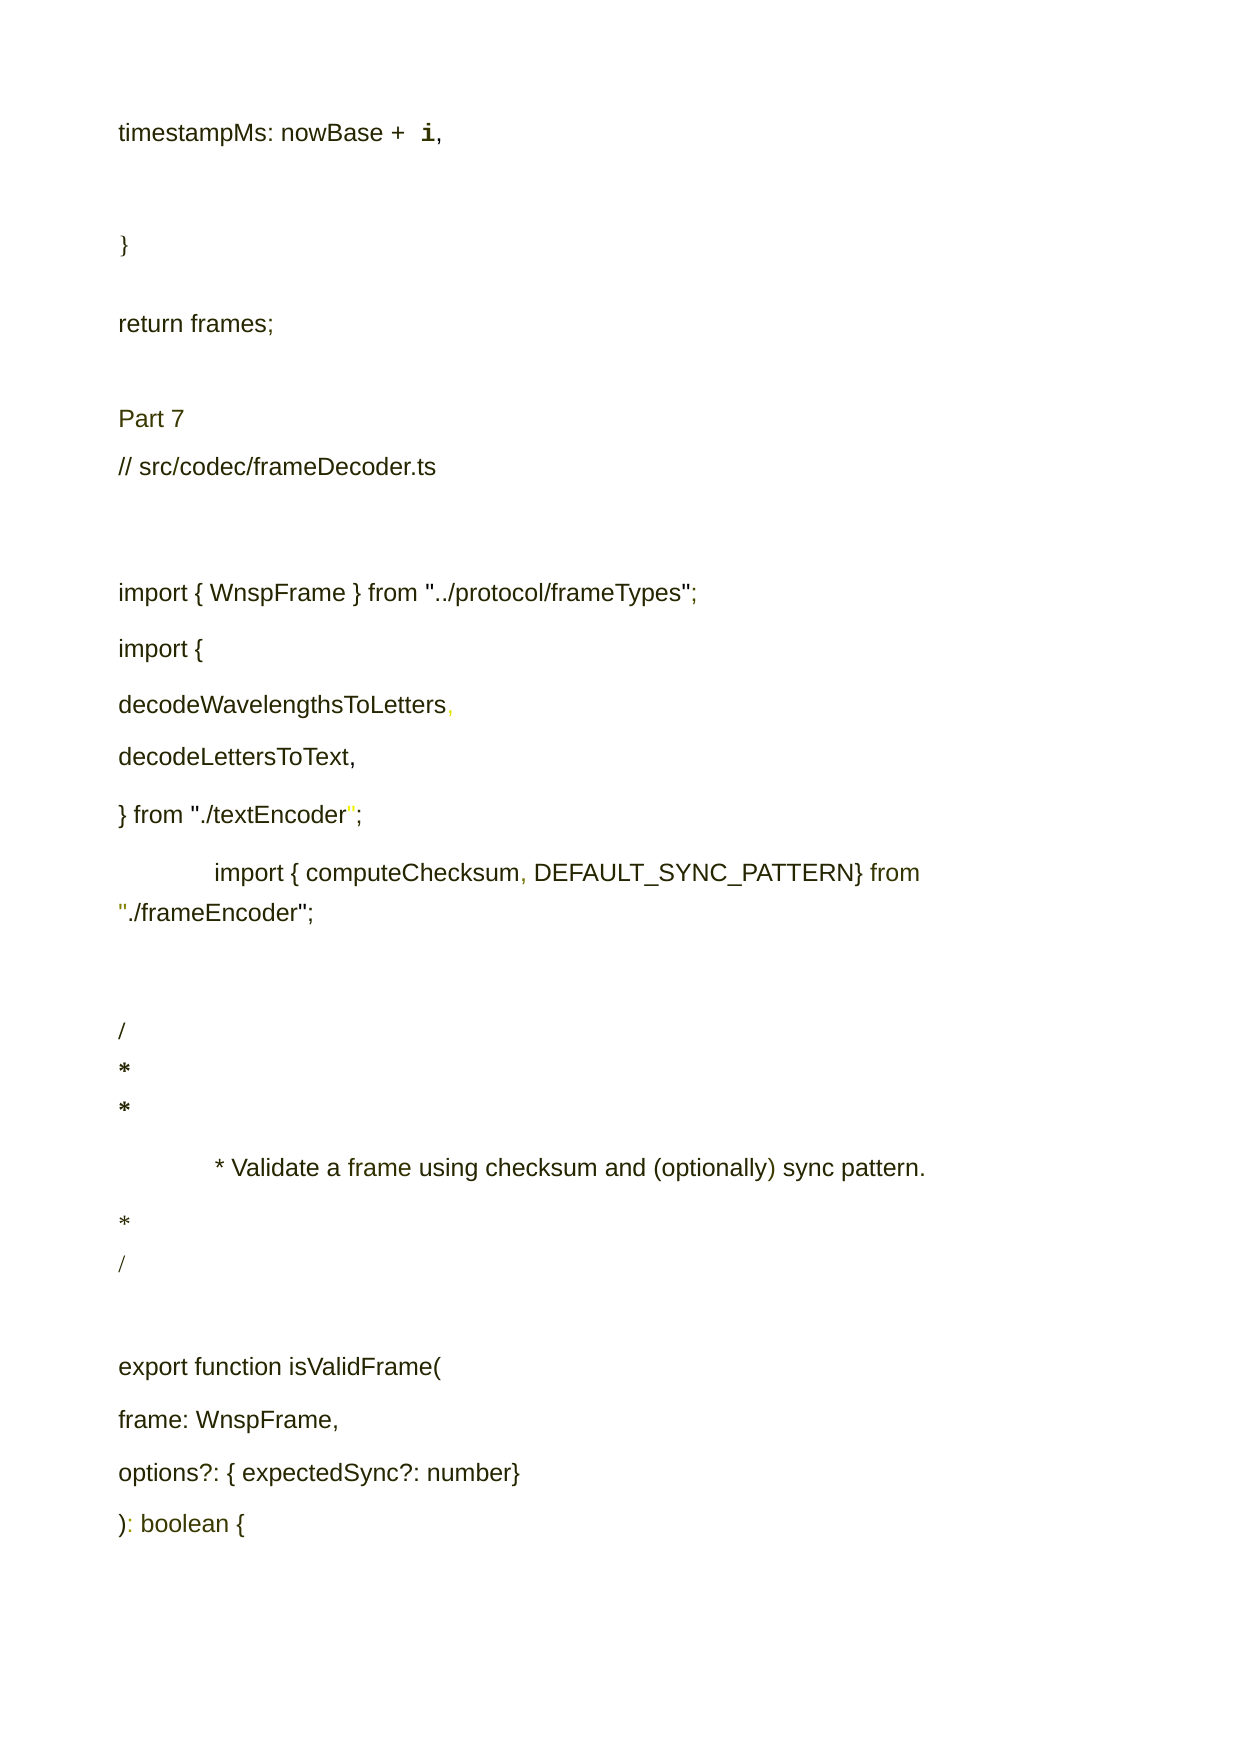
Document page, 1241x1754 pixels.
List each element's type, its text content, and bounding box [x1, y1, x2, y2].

text /** [118, 1016, 132, 1124]
text * Validate a frame using checksum and (optionally) sync pattern. [118, 1153, 1122, 1182]
text decodeWavelengthsToLetters, [118, 690, 656, 719]
text // src/codec/frameDecoder.ts [118, 452, 1122, 480]
text } from "./textEncoder"; [118, 801, 487, 829]
text return frames; [118, 309, 1122, 338]
text */ [118, 1209, 122, 1317]
text export function isValidFrame( [118, 1352, 625, 1381]
text import { WnspFrame } from "../protocol/frameTypes"; [118, 578, 1054, 607]
text decodeLettersToText, [118, 742, 497, 771]
text Part 7 [118, 404, 1122, 433]
text frame: WnspFrame, [118, 1405, 458, 1434]
text ): boolean { [118, 1509, 286, 1538]
text import { [118, 634, 226, 663]
text options?: { expectedSync?: number} [118, 1458, 768, 1487]
text import { computeChecksum, DEFAULT_SYNC_PATTERN} from "./frameEncoder"; [118, 858, 1122, 926]
text timestampMs: nowBase + i, [118, 118, 647, 149]
